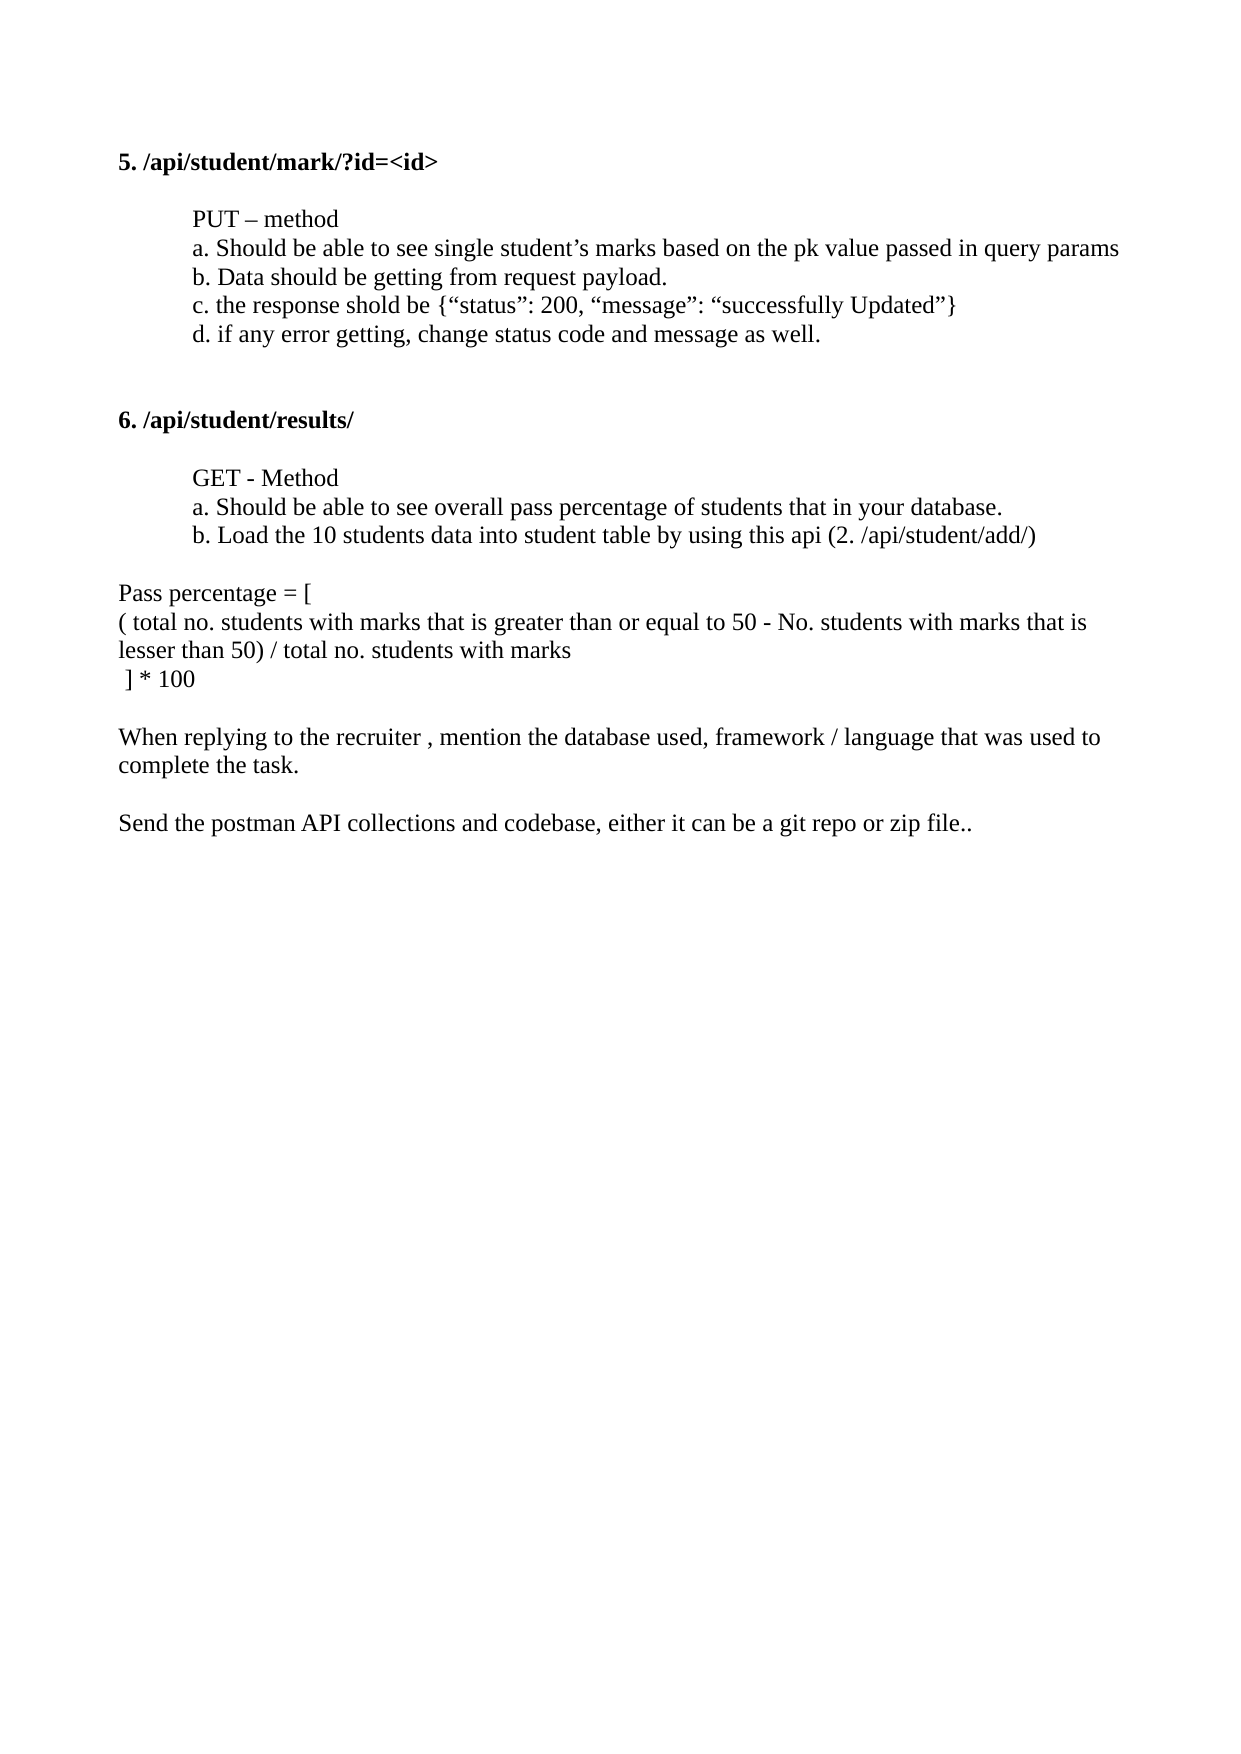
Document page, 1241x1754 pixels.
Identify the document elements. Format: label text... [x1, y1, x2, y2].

text d. if any error getting, change status code and message as well. [118, 319, 1122, 348]
text GET - Method [118, 463, 1122, 492]
text c. the response shold be {“status”: 200, “message”: “successfully Updated”} [118, 291, 1122, 319]
text a. Should be able to see overall pass percentage of students that in your database. [118, 492, 1122, 521]
text ] * 100 [118, 664, 1122, 693]
text b. Data should be getting from request payload. [118, 262, 1122, 291]
text ( total no. students with marks that is greater than or equal to 50 - No. students with marks that is lesser than 50) / total no. students with marks [118, 607, 1122, 664]
text 5. /api/student/mark/?id=<id> [118, 147, 1122, 176]
text PUT – method [118, 204, 1122, 233]
text 6. /api/student/results/ [118, 406, 1122, 434]
text Pass percentage = [ [118, 578, 1122, 607]
text b. Load the 10 students data into student table by using this api (2. /api/student/add/) [118, 521, 1122, 549]
text When replying to the recruiter , mention the database used, framework / language that was used to complete the task. [118, 722, 1122, 779]
text a. Should be able to see single student’s marks based on the pk value passed in query params [118, 233, 1122, 262]
text Send the postman API collections and codebase, either it can be a git repo or zip file.. [118, 808, 1122, 837]
